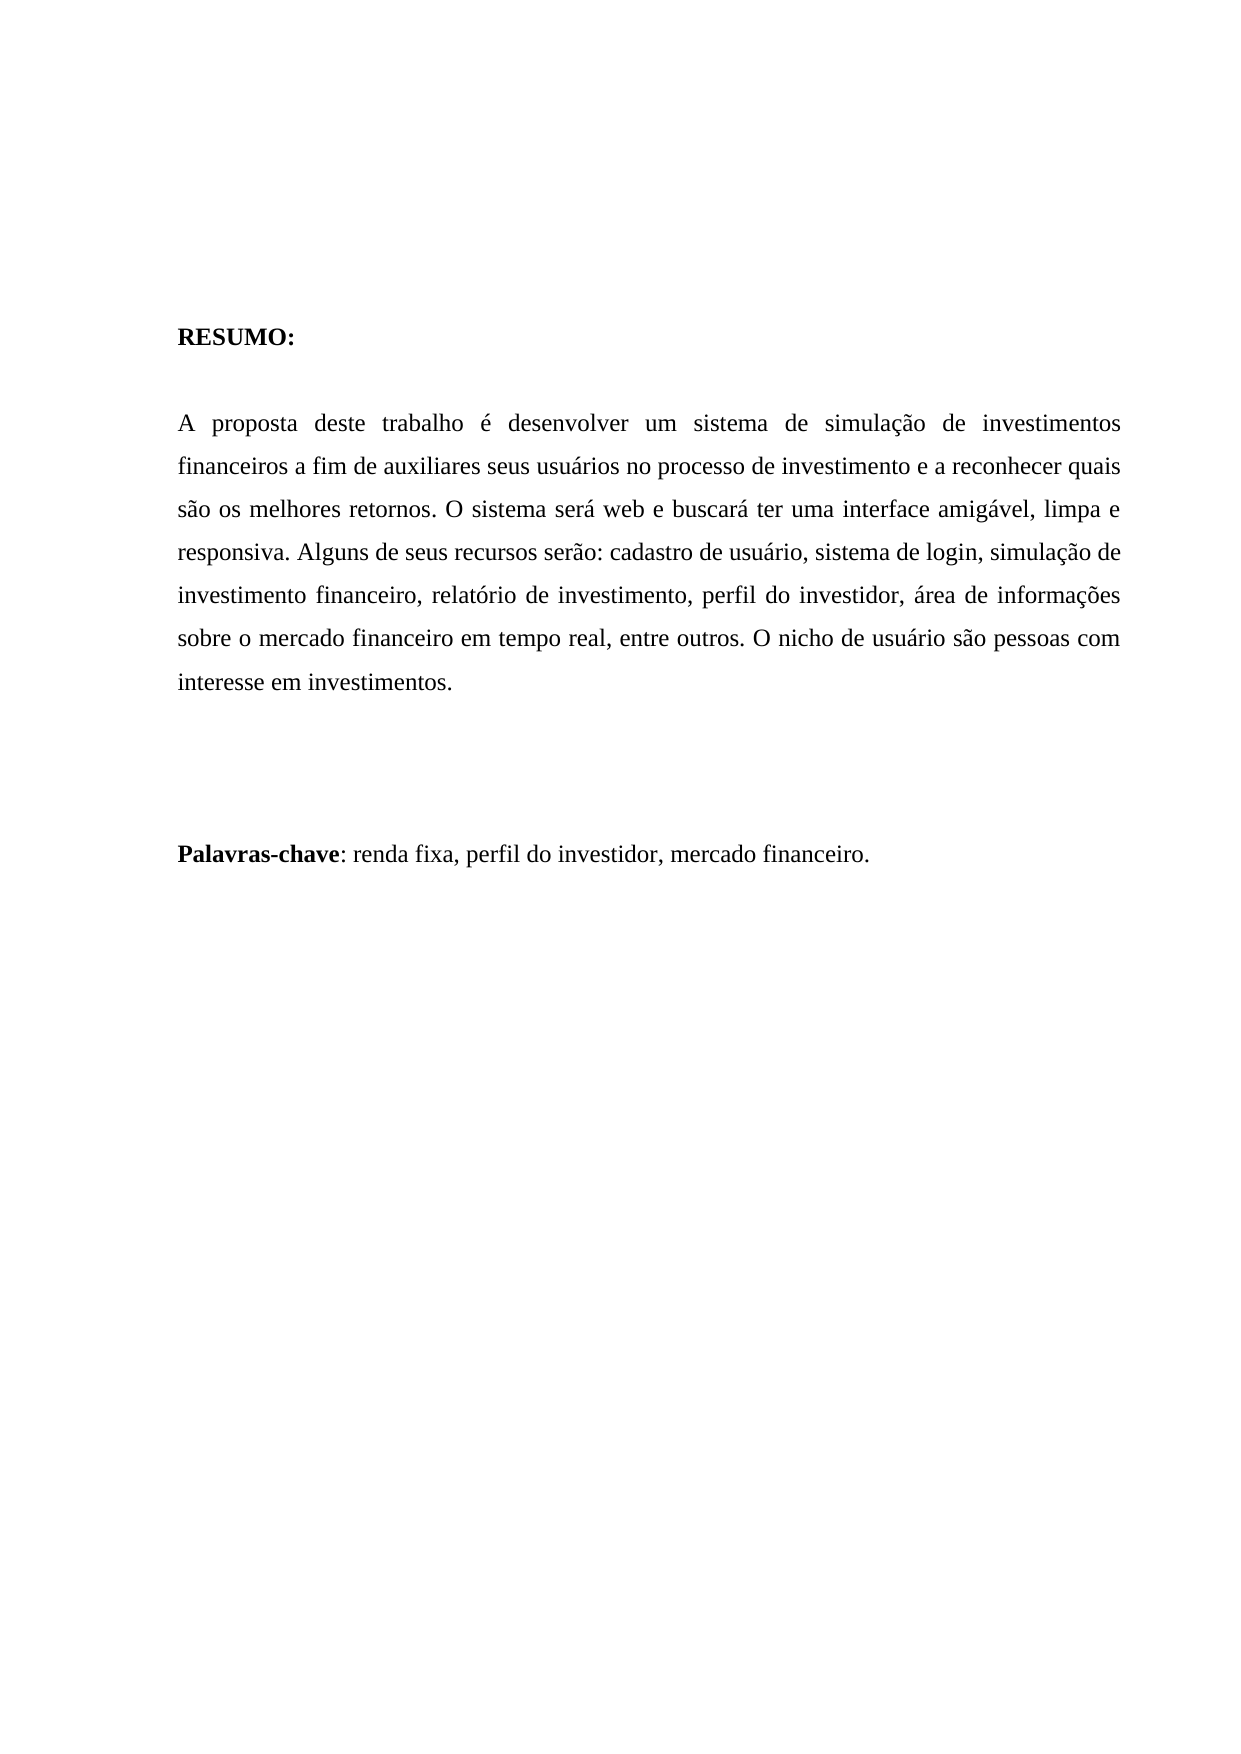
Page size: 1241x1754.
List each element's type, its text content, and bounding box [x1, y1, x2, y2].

text RESUMO: [177, 322, 1122, 350]
text A proposta deste trabalho é desenvolver um sistema de simulação de investimentos financeiros a fim de auxiliares seus usuários no processo de investimento e a reconhecer quais são os melhores retornos. O sistema será web e buscará ter uma interface amigável, limpa e responsiva. Alguns de seus recursos serão: cadastro de usuário, sistema de login, simulação de investimento financeiro, relatório de investimento, perfil do investidor, área de informações sobre o mercado financeiro em tempo real, entre outros. O nicho de usuário são pessoas com interesse em investimentos. [177, 408, 1122, 695]
text Palavras-chave: renda fixa, perfil do investidor, mercado financeiro. [177, 839, 1122, 868]
